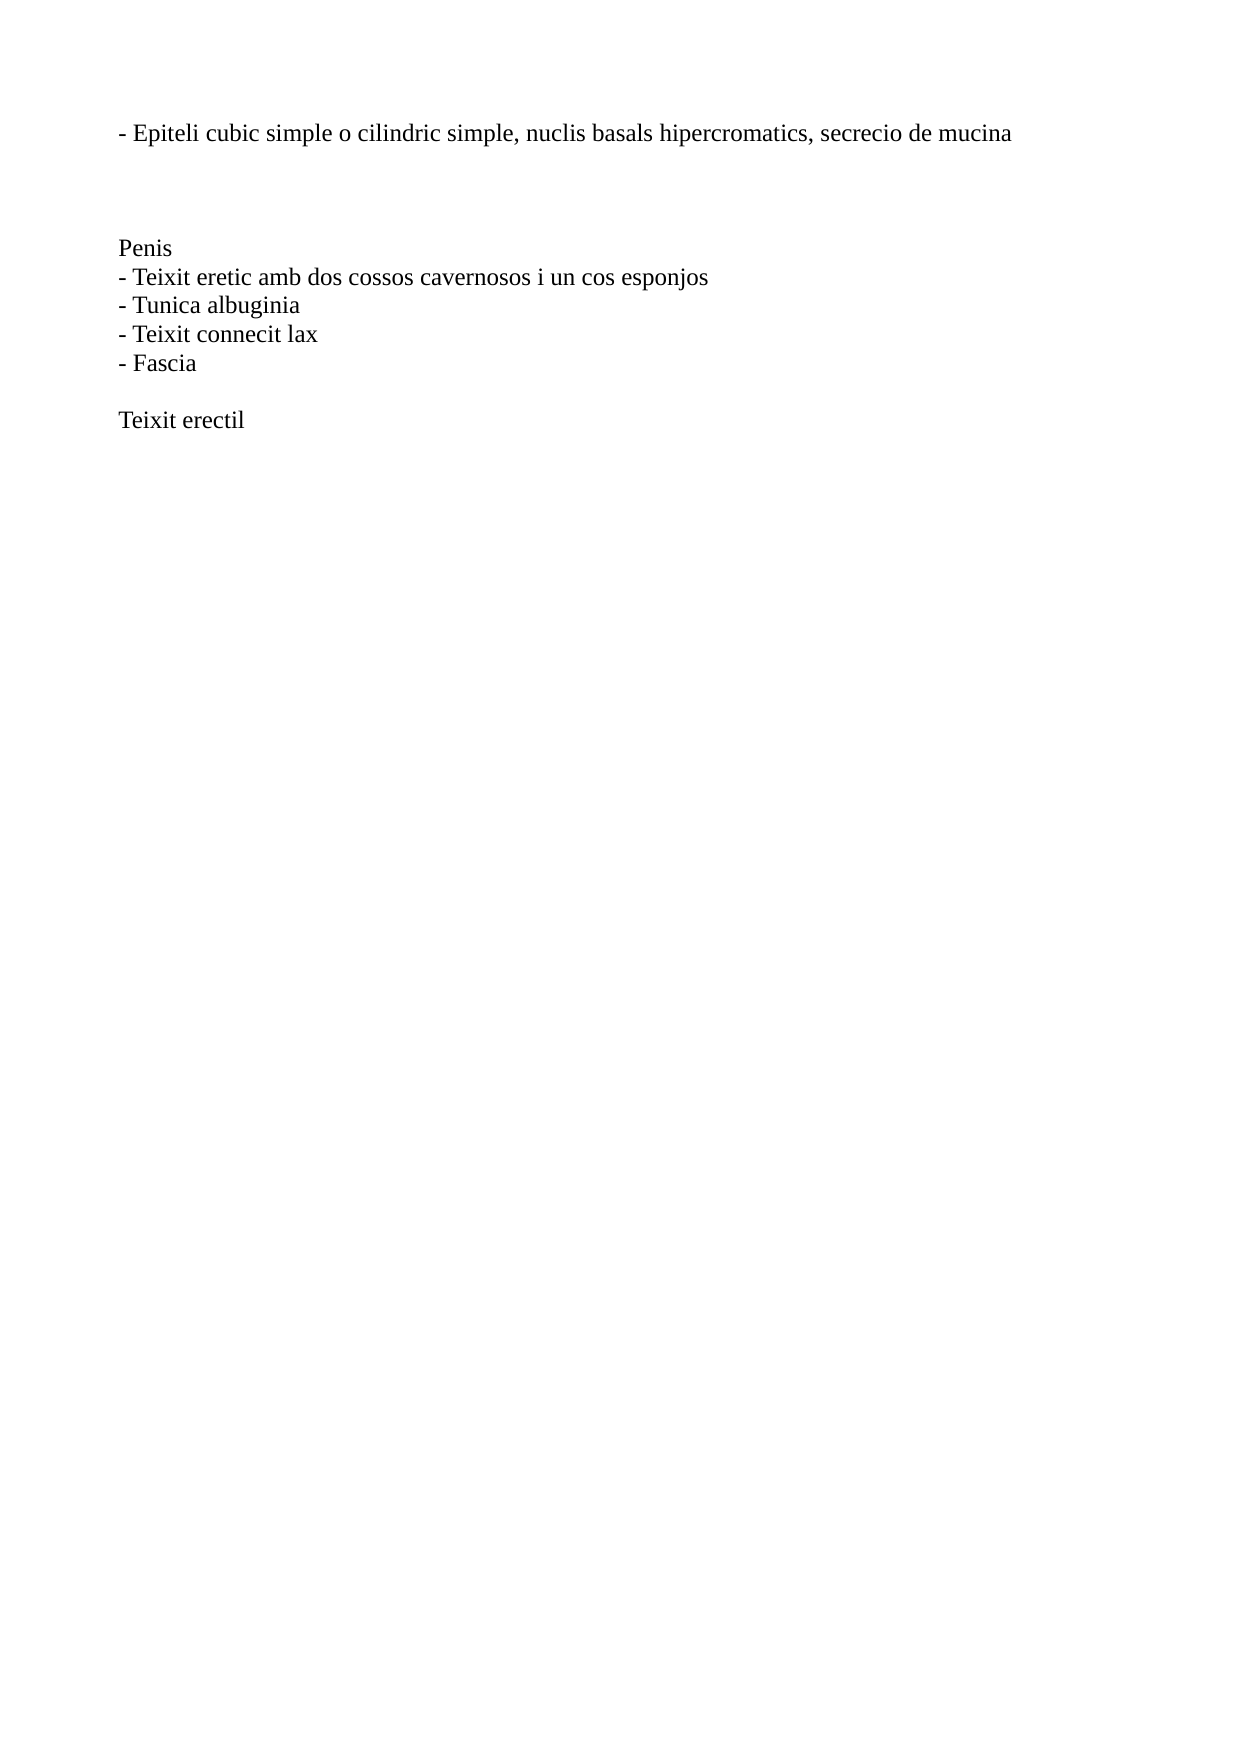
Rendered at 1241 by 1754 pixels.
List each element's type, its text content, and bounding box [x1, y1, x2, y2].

text Teixit erectil [118, 406, 1122, 434]
text - Epiteli cubic simple o cilindric simple, nuclis basals hipercromatics, secrecio de mucina [118, 118, 1122, 147]
text - Tunica albuginia [118, 291, 1122, 319]
text Penis [118, 233, 1122, 262]
text - Teixit eretic amb dos cossos cavernosos i un cos esponjos [118, 262, 1122, 291]
text - Teixit connecit lax [118, 319, 1122, 348]
text - Fascia [118, 348, 1122, 377]
